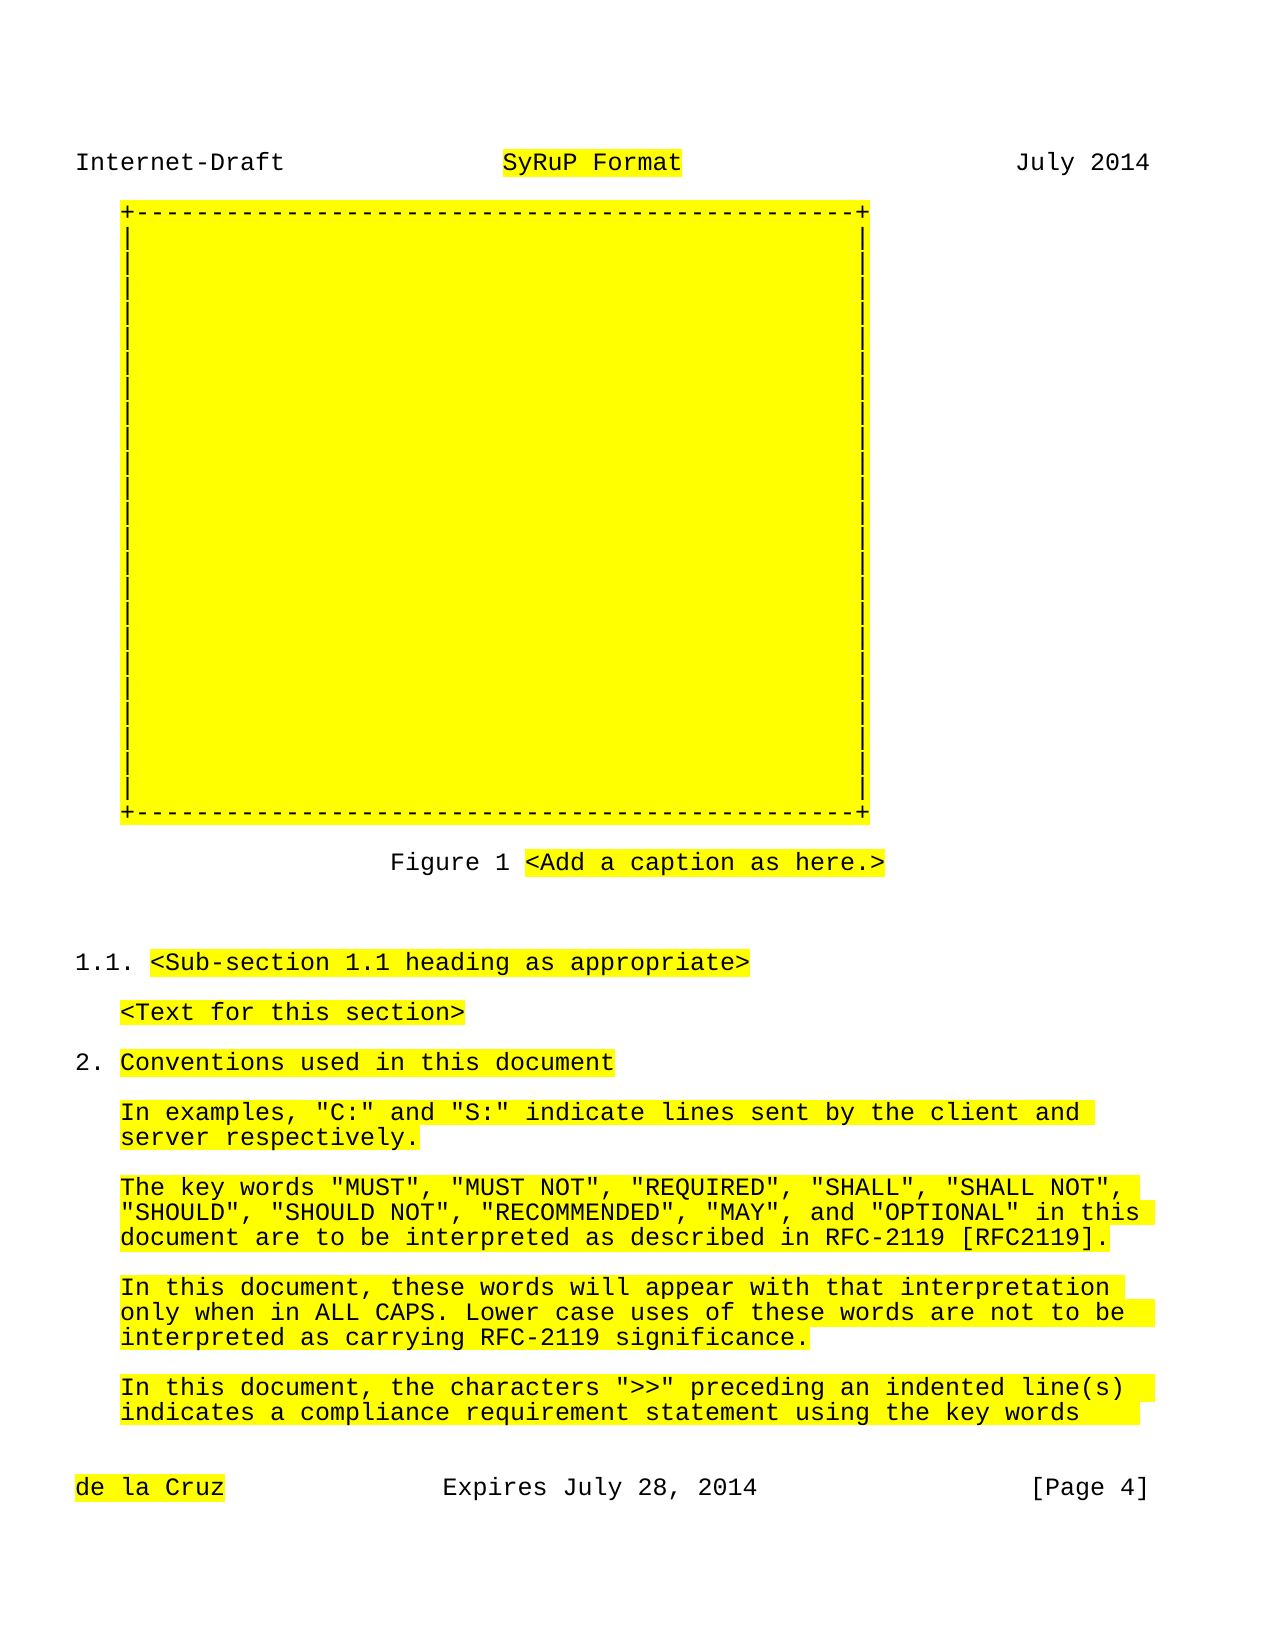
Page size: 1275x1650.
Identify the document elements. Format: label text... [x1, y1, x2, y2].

text | | [120, 425, 1155, 450]
text | | [120, 750, 1155, 775]
text | | [120, 350, 1155, 375]
list <Add a caption as here.> [120, 850, 1155, 875]
text | | [120, 300, 1155, 325]
text +------------------------------------------------+ [120, 200, 1155, 225]
text | | [120, 450, 1155, 475]
text +------------------------------------------------+ [120, 800, 1155, 825]
text <Text for this section> [120, 1000, 1155, 1025]
text The key words "MUST", "MUST NOT", "REQUIRED", "SHALL", "SHALL NOT", "SHOULD", "SHOULD NOT", "RECOMMENDED", "MAY", and "OPTIONAL" in this document are to be interpreted as described in RFC-2119 [RFC2119]. [120, 1175, 1155, 1250]
text | | [120, 725, 1155, 750]
text In this document, these words will appear with that interpretation only when in ALL CAPS. Lower case uses of these words are not to be interpreted as carrying RFC-2119 significance. [120, 1275, 1155, 1350]
text | | [120, 575, 1155, 600]
text | | [120, 650, 1155, 675]
text | | [120, 325, 1155, 350]
subtitle <Sub-section 1.1 heading as appropriate> [75, 950, 1155, 975]
text | | [120, 550, 1155, 575]
text | | [120, 375, 1155, 400]
text | | [120, 675, 1155, 700]
text | | [120, 700, 1155, 725]
text | | [120, 525, 1155, 550]
text | | [120, 275, 1155, 300]
text | | [120, 625, 1155, 650]
text | | [120, 400, 1155, 425]
text | | [120, 475, 1155, 500]
text | | [120, 775, 1155, 800]
text | | [120, 600, 1155, 625]
text | | [120, 225, 1155, 250]
subtitle Conventions used in this document [75, 1050, 1155, 1075]
text In this document, the characters ">>" preceding an indented line(s) indicates a compliance requirement statement using the key words [120, 1375, 1155, 1425]
text In examples, "C:" and "S:" indicate lines sent by the client and server respectively. [120, 1100, 1155, 1150]
text | | [120, 250, 1155, 275]
text | | [120, 500, 1155, 525]
